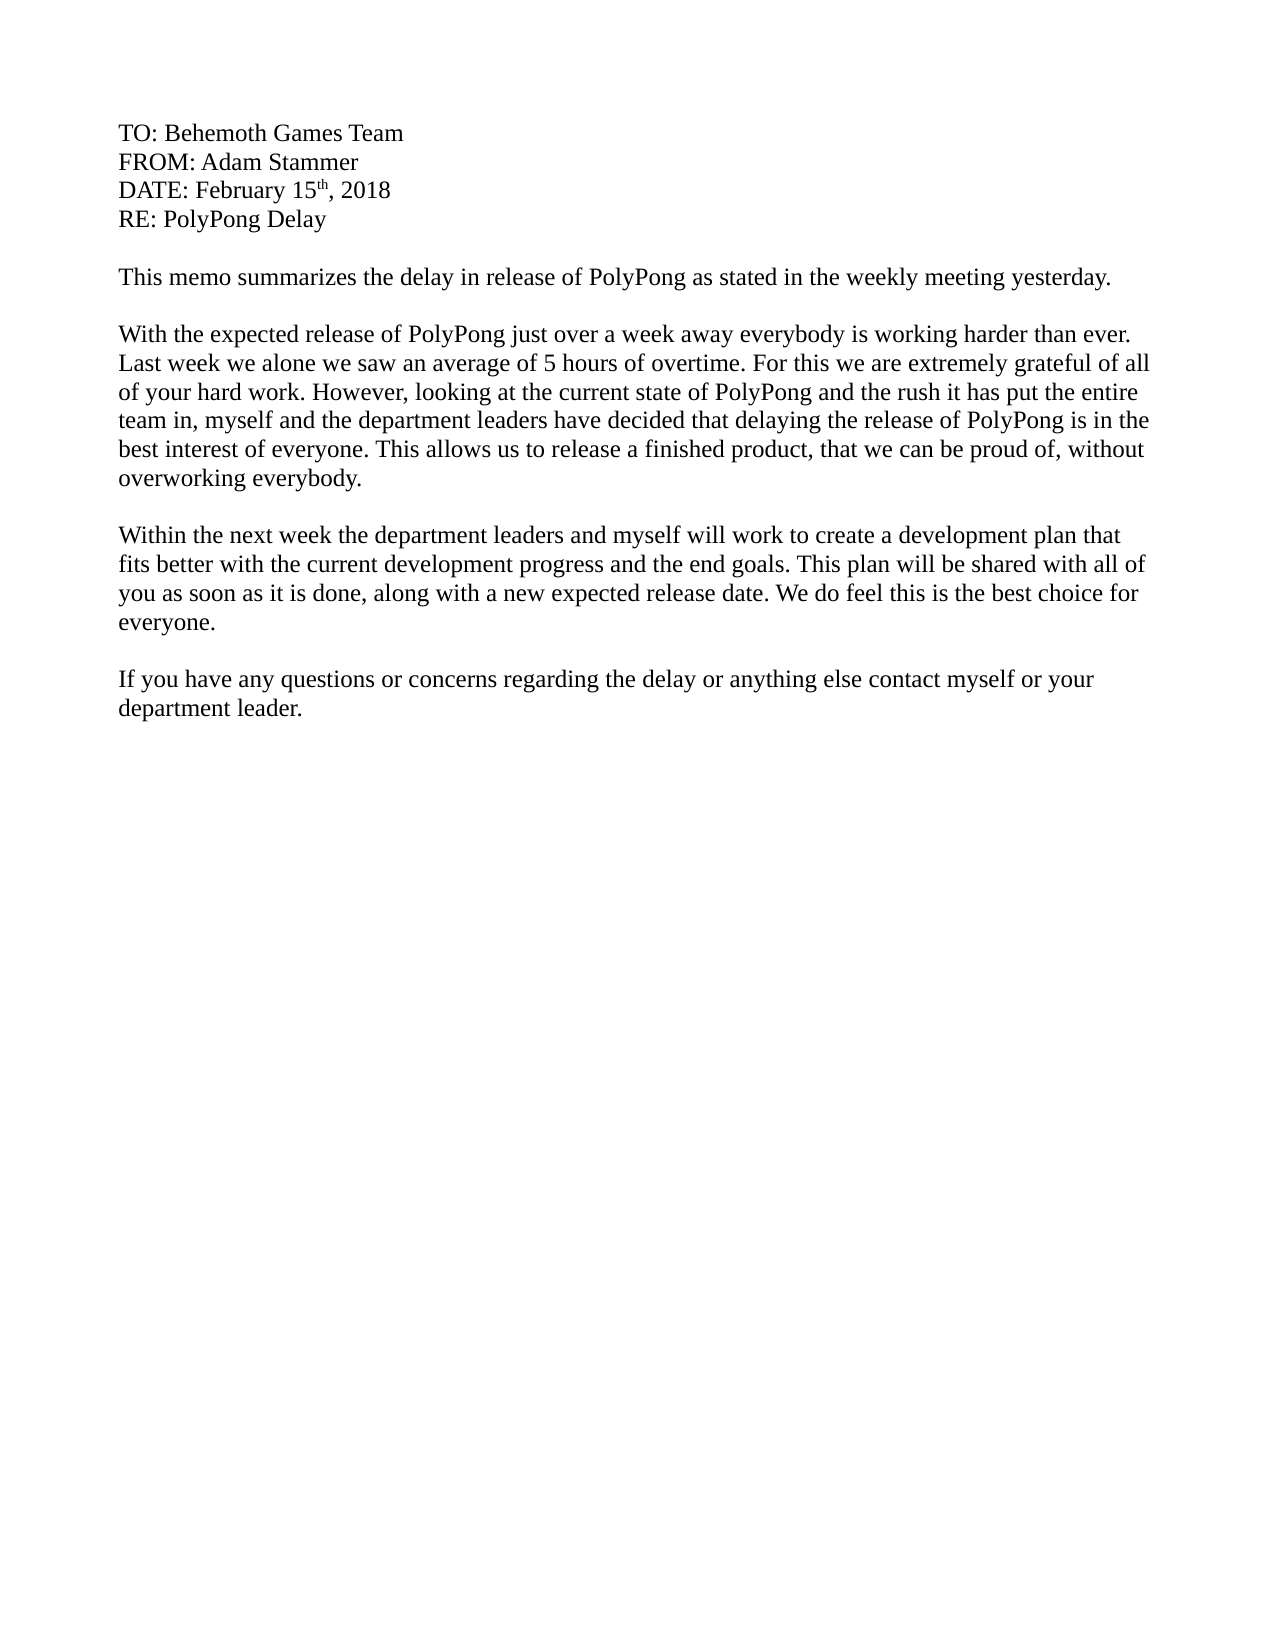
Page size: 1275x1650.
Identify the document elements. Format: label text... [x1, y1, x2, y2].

text With the expected release of PolyPong just over a week away everybody is working harder than ever. Last week we alone we saw an average of 5 hours of overtime. For this we are extremely grateful of all of your hard work. However, looking at the current state of PolyPong and the rush it has put the entire team in, myself and the department leaders have decided that delaying the release of PolyPong is in the best interest of everyone. This allows us to release a finished product, that we can be proud of, without overworking everybody. [118, 319, 1157, 492]
text If you have any questions or concerns regarding the delay or anything else contact myself or your department leader. [118, 664, 1157, 722]
text RE: PolyPong Delay [118, 204, 1157, 233]
text This memo summarizes the delay in release of PolyPong as stated in the weekly meeting yesterday. [118, 262, 1157, 291]
text DATE: February 15th, 2018 [118, 176, 1157, 204]
text TO: Behemoth Games Team [118, 118, 1157, 147]
text FROM: Adam Stammer [118, 147, 1157, 176]
text Within the next week the department leaders and myself will work to create a development plan that fits better with the current development progress and the end goals. This plan will be shared with all of you as soon as it is done, along with a new expected release date. We do feel this is the best choice for everyone. [118, 521, 1157, 636]
